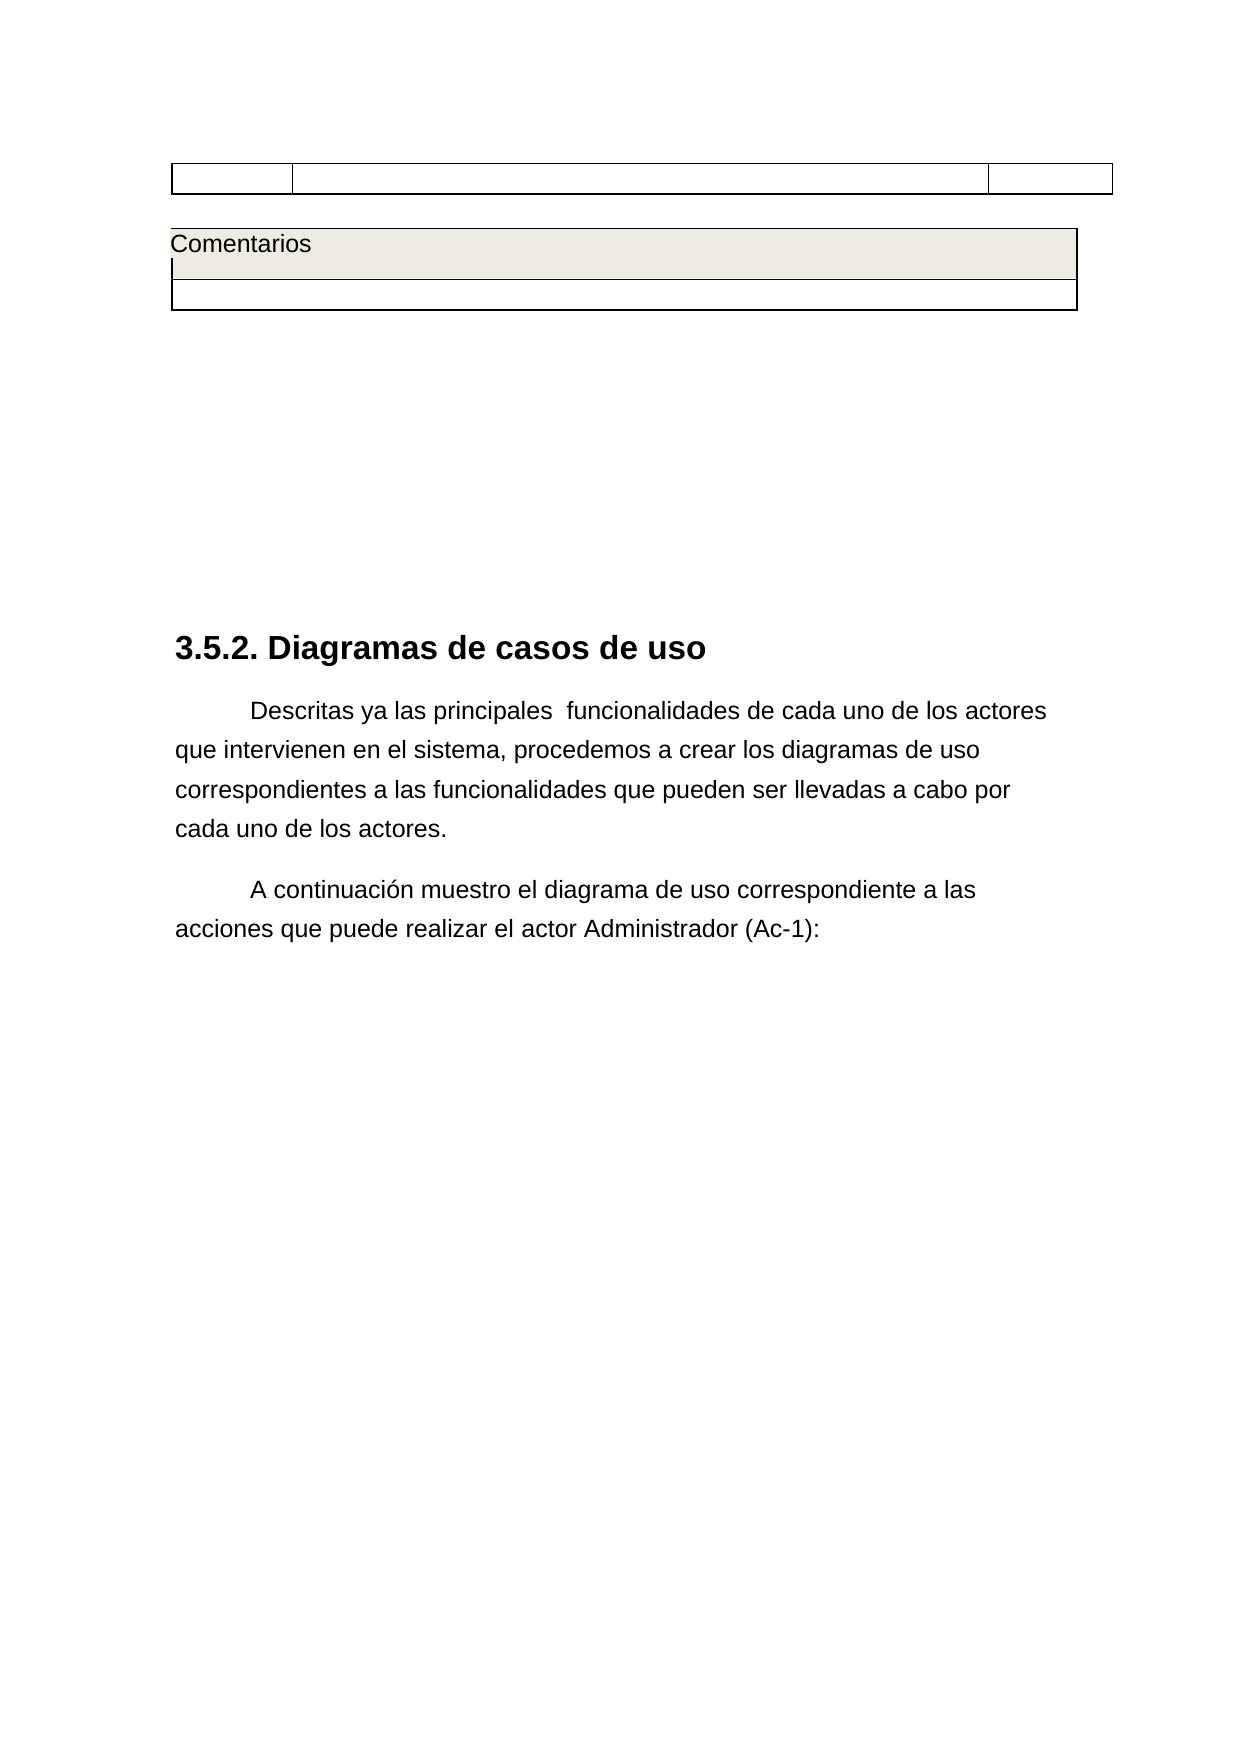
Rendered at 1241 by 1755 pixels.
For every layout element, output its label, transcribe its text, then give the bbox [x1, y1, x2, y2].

table_cell [173, 280, 1076, 309]
text Descritas ya las principales funcionalidades de cada uno de los actores que intervienen en el sistema, procedemos a crear los diagramas de uso correspondientes a las funcionalidades que pueden ser llevadas a cabo por cada uno de los actores. [175, 696, 1065, 843]
table_cell [173, 164, 292, 193]
table_cell [989, 164, 1112, 193]
table_cell [293, 164, 988, 193]
subtitle 3.5.2. Diagramas de casos de uso [175, 628, 1065, 667]
table_header Comentarios [173, 229, 1076, 278]
text A continuación muestro el diagrama de uso correspondiente a las acciones que puede realizar el actor Administrador (Ac-1): [175, 875, 1065, 943]
